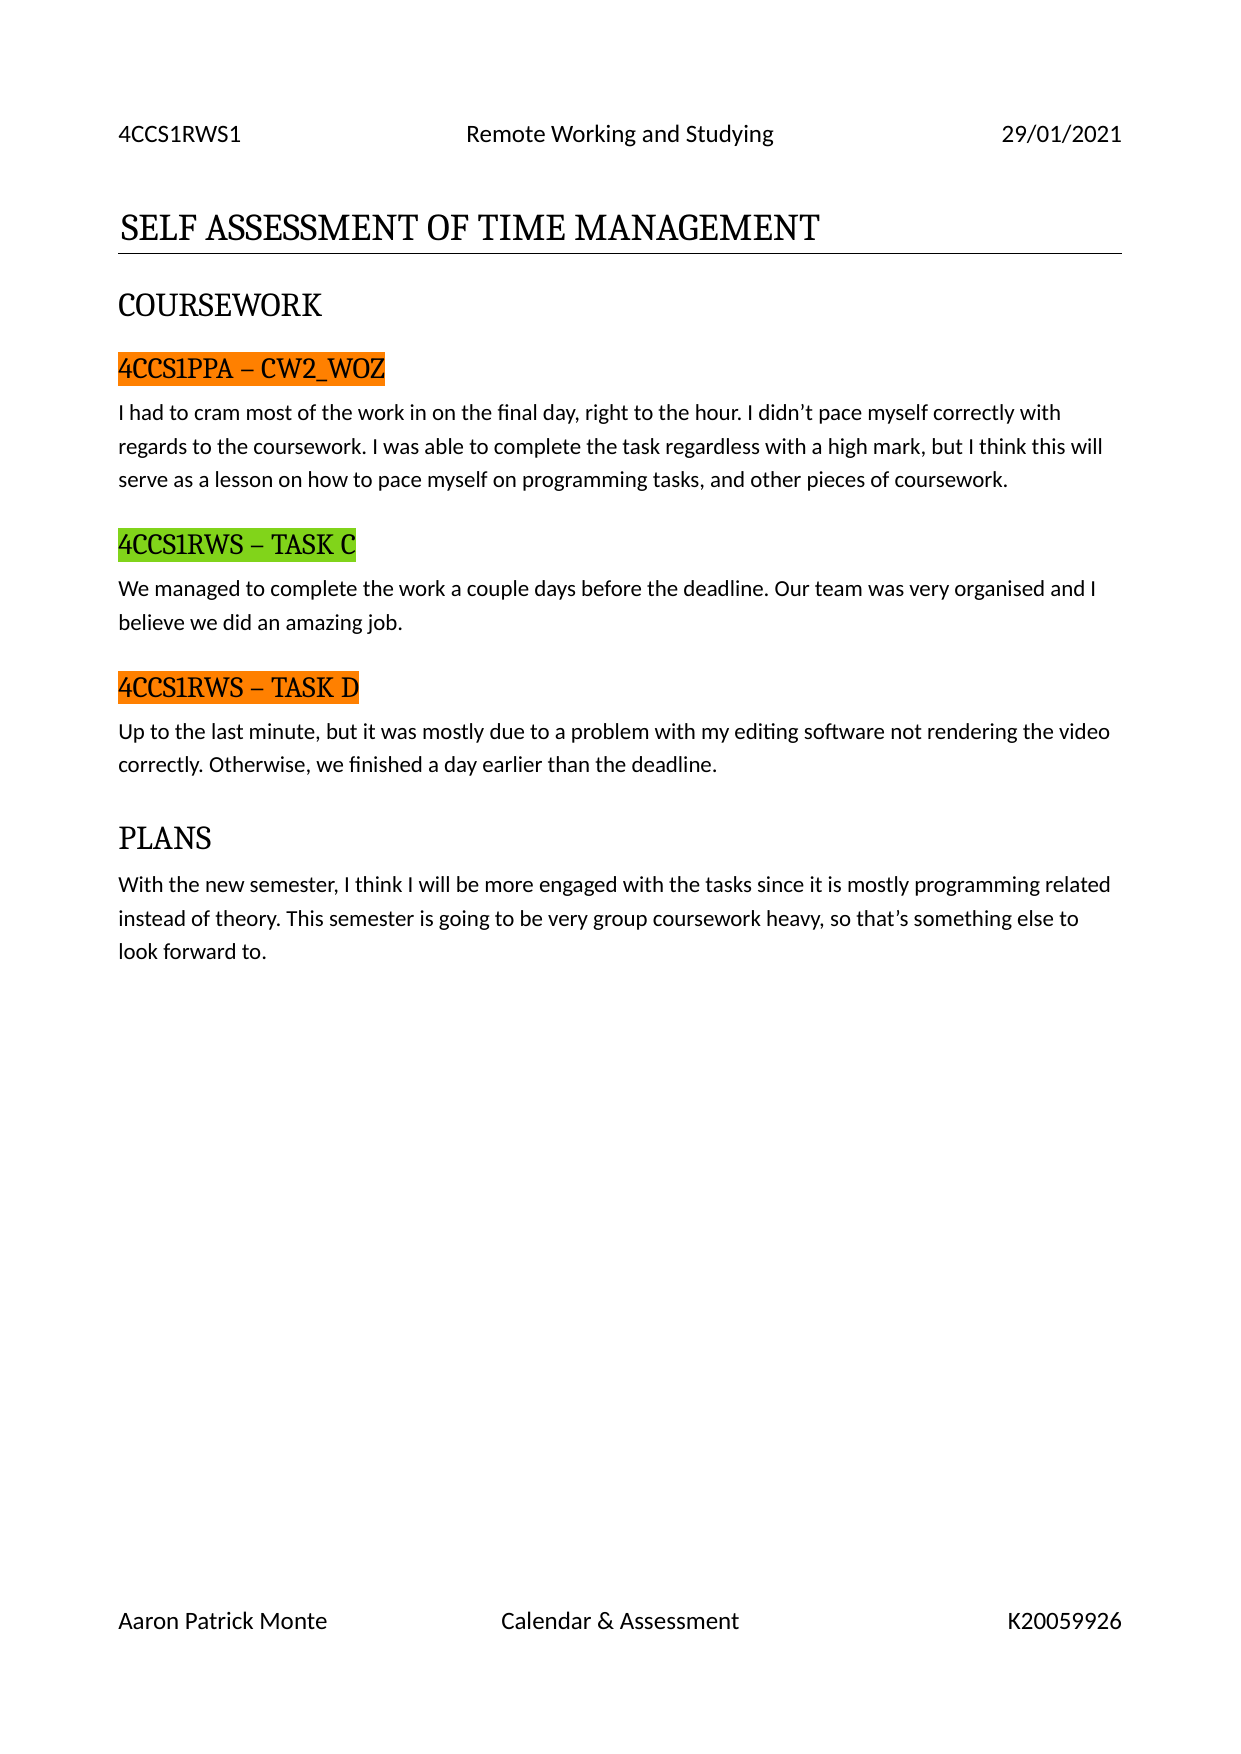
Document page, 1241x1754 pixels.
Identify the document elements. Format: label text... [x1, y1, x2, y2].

subtitle Coursework [118, 286, 1122, 325]
text Up to the last minute, but it was mostly due to a problem with my editing software not rendering the video correctly. Otherwise, we finished a day earlier than the deadline. [118, 717, 1122, 778]
subtitle Plans [118, 819, 1122, 858]
text With the new semester, I think I will be more engaged with the tasks since it is mostly programming related instead of theory. This semester is going to be very group coursework heavy, so that’s something else to look forward to. [118, 870, 1122, 966]
subtitle 4CCS1PPA – CW2_WOZ [118, 352, 1122, 386]
text I had to cram most of the work in on the final day, right to the hour. I didn’t pace myself correctly with regards to the coursework. I was able to complete the task regardless with a high mark, but I think this will serve as a lesson on how to pace myself on programming tasks, and other pieces of coursework. [118, 398, 1122, 493]
subtitle Self assessment of TIME MANAGEMENT [118, 203, 1122, 253]
text We managed to complete the work a couple days before the deadline. Our team was very organised and I believe we did an amazing job. [118, 574, 1122, 636]
subtitle 4CCS1RWS – Task D [118, 671, 1122, 704]
subtitle 4CCS1RWS – Task C [118, 528, 1122, 562]
